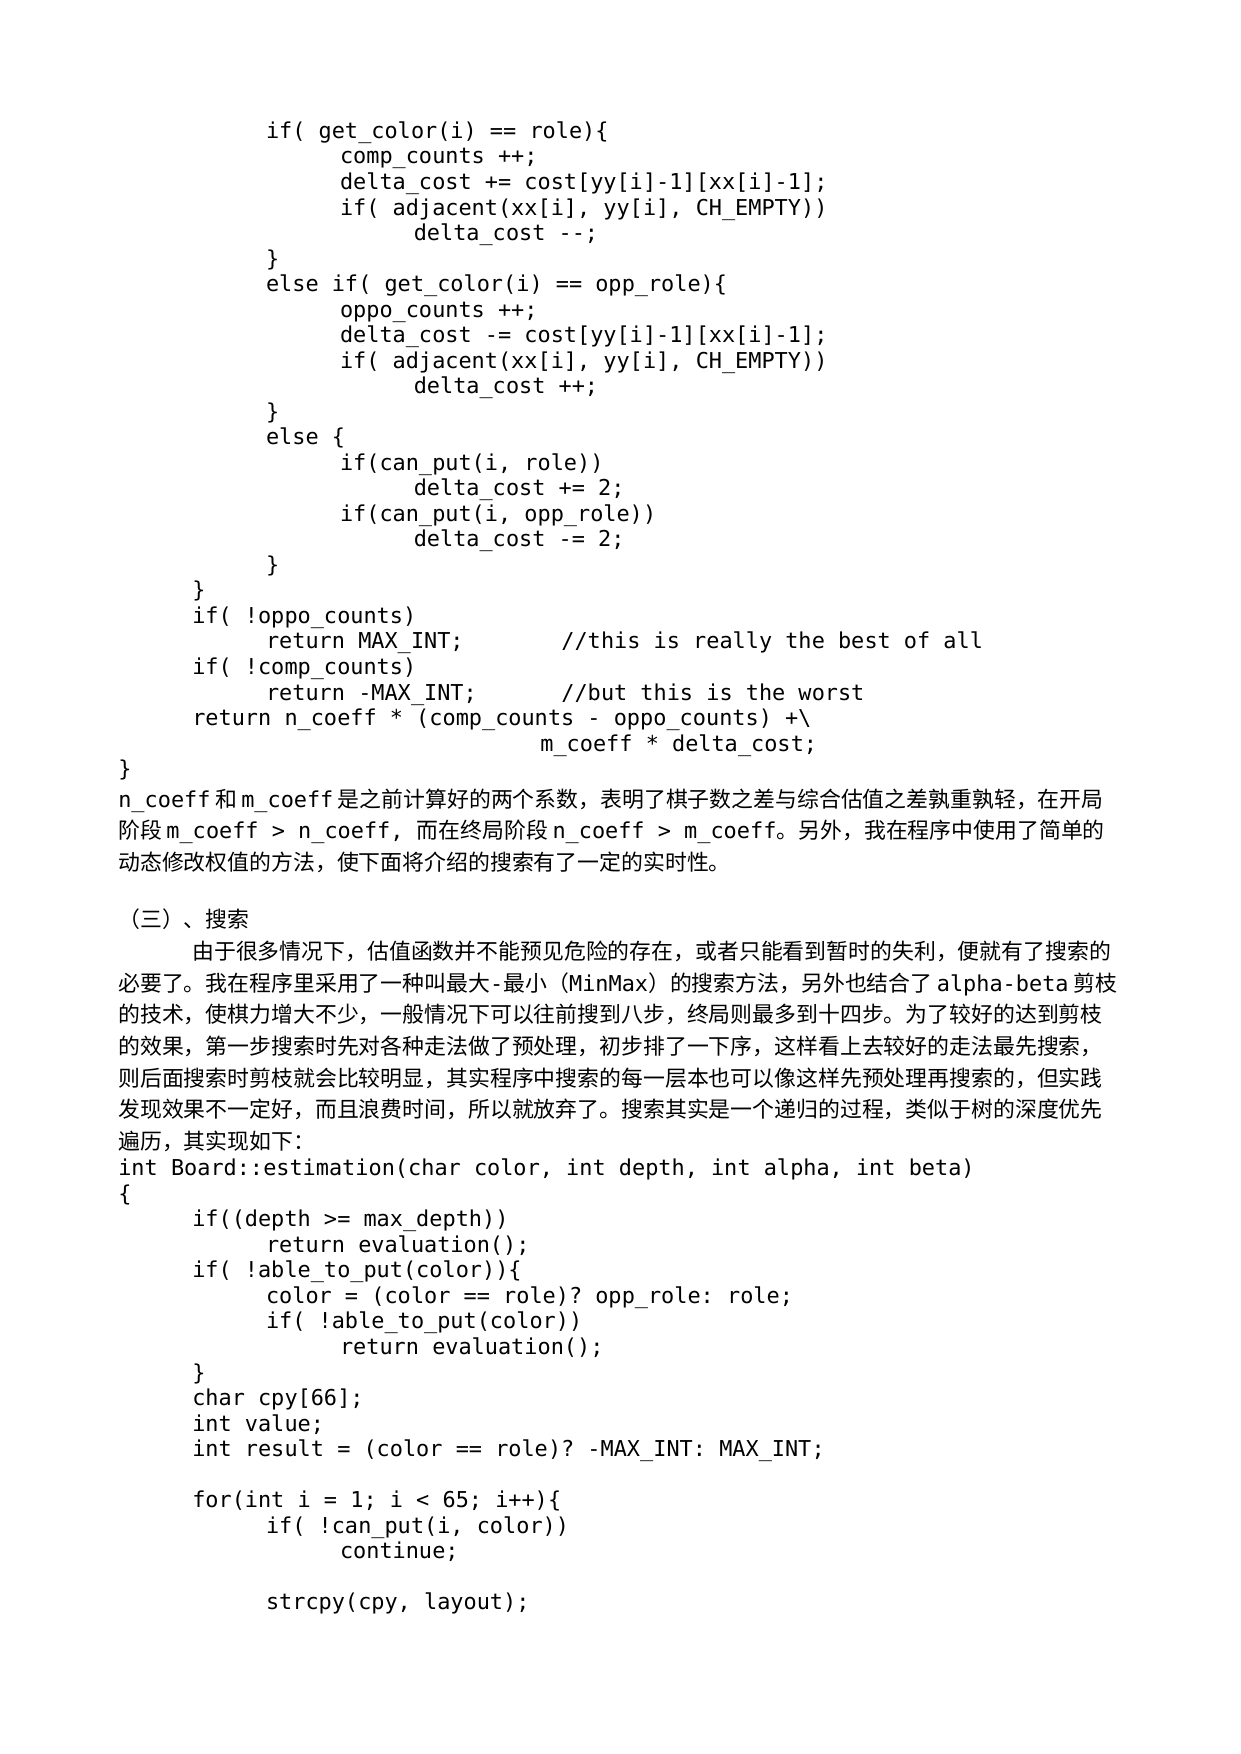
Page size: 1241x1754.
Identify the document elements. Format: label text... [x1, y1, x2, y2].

text else { [118, 424, 1122, 450]
text char cpy[66]; [118, 1385, 1122, 1411]
text for(int i = 1; i < 65; i++){ [118, 1487, 1122, 1513]
text return -MAX_INT; //but this is the worst [118, 679, 1122, 705]
text if( !can_put(i, color)) [118, 1513, 1122, 1538]
text if( adjacent(xx[i], yy[i], CH_EMPTY)) [118, 348, 1122, 373]
text delta_cost -= 2; [118, 526, 1122, 552]
text 由于很多情况下，估值函数并不能预见危险的存在，或者只能看到暂时的失利，便就有了搜索的必要了。我在程序里采用了一种叫最大-最小（MinMax）的搜索方法，另外也结合了alpha-beta剪枝的技术，使棋力增大不少，一般情况下可以往前搜到八步，终局则最多到十四步。为了较好的达到剪枝的效果，第一步搜索时先对各种走法做了预处理，初步排了一下序，这样看上去较好的走法最先搜索，则后面搜索时剪枝就会比较明显，其实程序中搜索的每一层本也可以像这样先预处理再搜索的，但实践发现效果不一定好，而且浪费时间，所以就放弃了。搜索其实是一个递归的过程，类似于树的深度优先遍历，其实现如下： [118, 934, 1122, 1156]
text else if( get_color(i) == opp_role){ [118, 271, 1122, 297]
text return MAX_INT; //this is really the best of all [118, 628, 1122, 654]
text delta_cost += cost[yy[i]-1][xx[i]-1]; [118, 169, 1122, 195]
text （三）、搜索 [118, 902, 1122, 934]
text } [118, 577, 1122, 603]
text oppo_counts ++; [118, 297, 1122, 322]
text continue; [118, 1538, 1122, 1564]
text delta_cost -= cost[yy[i]-1][xx[i]-1]; [118, 322, 1122, 348]
text m_coeff * delta_cost; [118, 731, 1122, 756]
text return n_coeff * (comp_counts - oppo_counts) +\ [118, 705, 1122, 731]
text return evaluation(); [118, 1232, 1122, 1258]
text int value; [118, 1411, 1122, 1436]
text color = (color == role)? opp_role: role; [118, 1283, 1122, 1309]
text n_coeff和m_coeff是之前计算好的两个系数，表明了棋子数之差与综合估值之差孰重孰轻，在开局阶段m_coeff > n_coeff, 而在终局阶段n_coeff > m_coeff。另外，我在程序中使用了简单的动态修改权值的方法，使下面将介绍的搜索有了一定的实时性。 [118, 782, 1122, 877]
text delta_cost += 2; [118, 475, 1122, 501]
text } [118, 1360, 1122, 1385]
text delta_cost --; [118, 220, 1122, 246]
text if( !able_to_put(color)){ [118, 1258, 1122, 1283]
text { [118, 1181, 1122, 1207]
text int result = (color == role)? -MAX_INT: MAX_INT; [118, 1436, 1122, 1462]
text } [118, 552, 1122, 577]
text delta_cost ++; [118, 373, 1122, 399]
text if( !able_to_put(color)) [118, 1309, 1122, 1334]
text if( adjacent(xx[i], yy[i], CH_EMPTY)) [118, 195, 1122, 220]
text comp_counts ++; [118, 144, 1122, 169]
text if( get_color(i) == role){ [118, 118, 1122, 144]
text return evaluation(); [118, 1334, 1122, 1360]
text } [118, 399, 1122, 424]
text if( !oppo_counts) [118, 603, 1122, 628]
text strcpy(cpy, layout); [118, 1589, 1122, 1615]
text if((depth >= max_depth)) [118, 1207, 1122, 1232]
text if(can_put(i, opp_role)) [118, 501, 1122, 526]
text if(can_put(i, role)) [118, 450, 1122, 475]
text if( !comp_counts) [118, 654, 1122, 679]
text int Board::estimation(char color, int depth, int alpha, int beta) [118, 1156, 1122, 1181]
text } [118, 756, 1122, 782]
text } [118, 246, 1122, 271]
